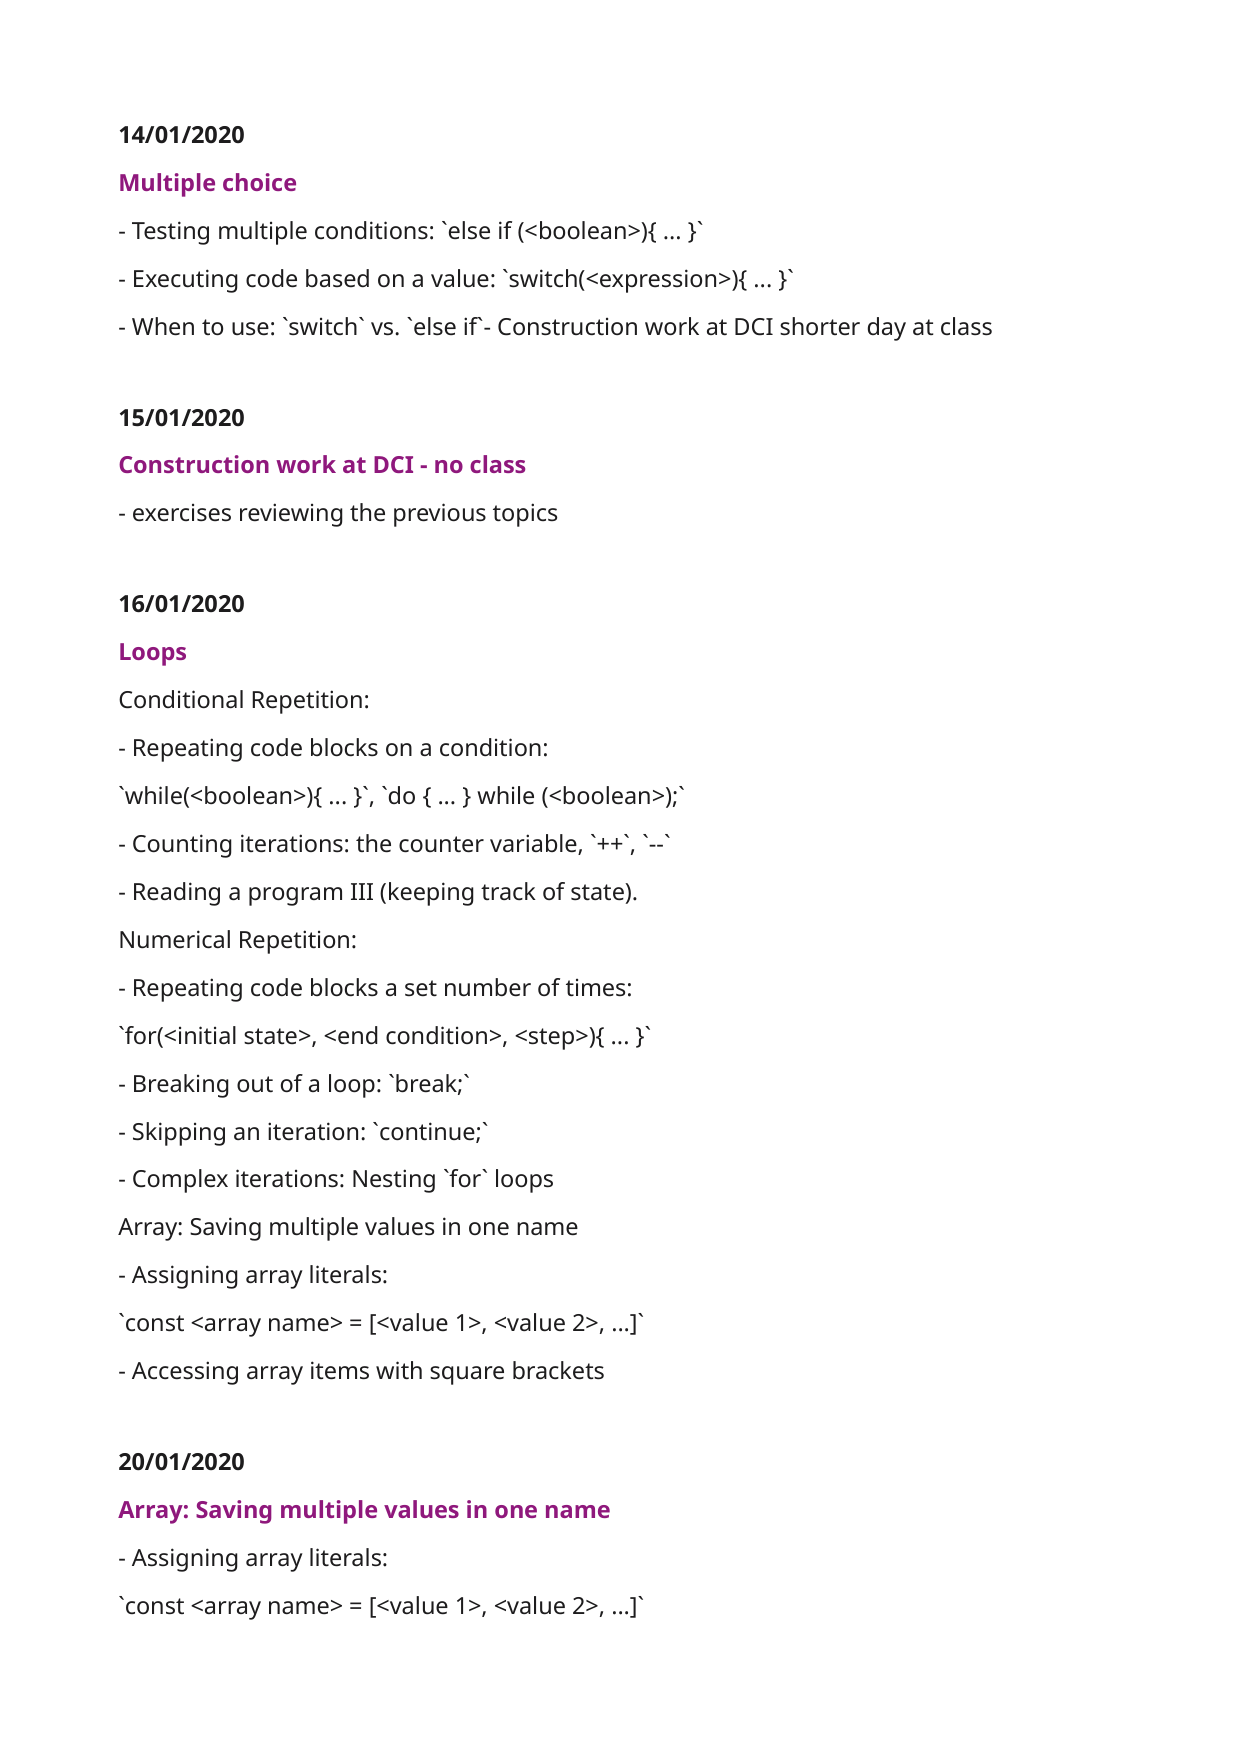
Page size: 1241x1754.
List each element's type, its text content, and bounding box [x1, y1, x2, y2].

text 15/01/2020 [118, 401, 1122, 433]
text 16/01/2020 [118, 588, 1122, 620]
text Conditional Repetition: - Repeating code blocks on a condition: `while(<boolean>){ ... }`, `do { ... } while (<boolean>);` - Counting iterations: the counter variable, `++`, `--` - Reading a program III (keeping track of state). [118, 683, 1122, 907]
text 14/01/2020 [118, 118, 1122, 150]
text Array: Saving multiple values in one name - Assigning array literals: `const <array name> = [<value 1>, <value 2>, ...]` [118, 1493, 1122, 1621]
text Multiple choice - Testing multiple conditions: `else if (<boolean>){ ... }` - Executing code based on a value: `switch(<expression>){ ... }` - When to use: `switch` vs. `else if`- Construction work at DCI shorter day at class [118, 166, 1122, 342]
text Array: Saving multiple values in one name - Assigning array literals: `const <array name> = [<value 1>, <value 2>, ...]` - Accessing array items with square brackets [118, 1211, 1122, 1386]
text Loops [118, 636, 1122, 668]
text Numerical Repetition: - Repeating code blocks a set number of times: `for(<initial state>, <end condition>, <step>){ ... }` - Breaking out of a loop: `break;` - Skipping an iteration: `continue;` - Complex iterations: Nesting `for` loops [118, 923, 1122, 1195]
text Construction work at DCI - no class - exercises reviewing the previous topics [118, 449, 1122, 529]
text 20/01/2020 [118, 1445, 1122, 1477]
